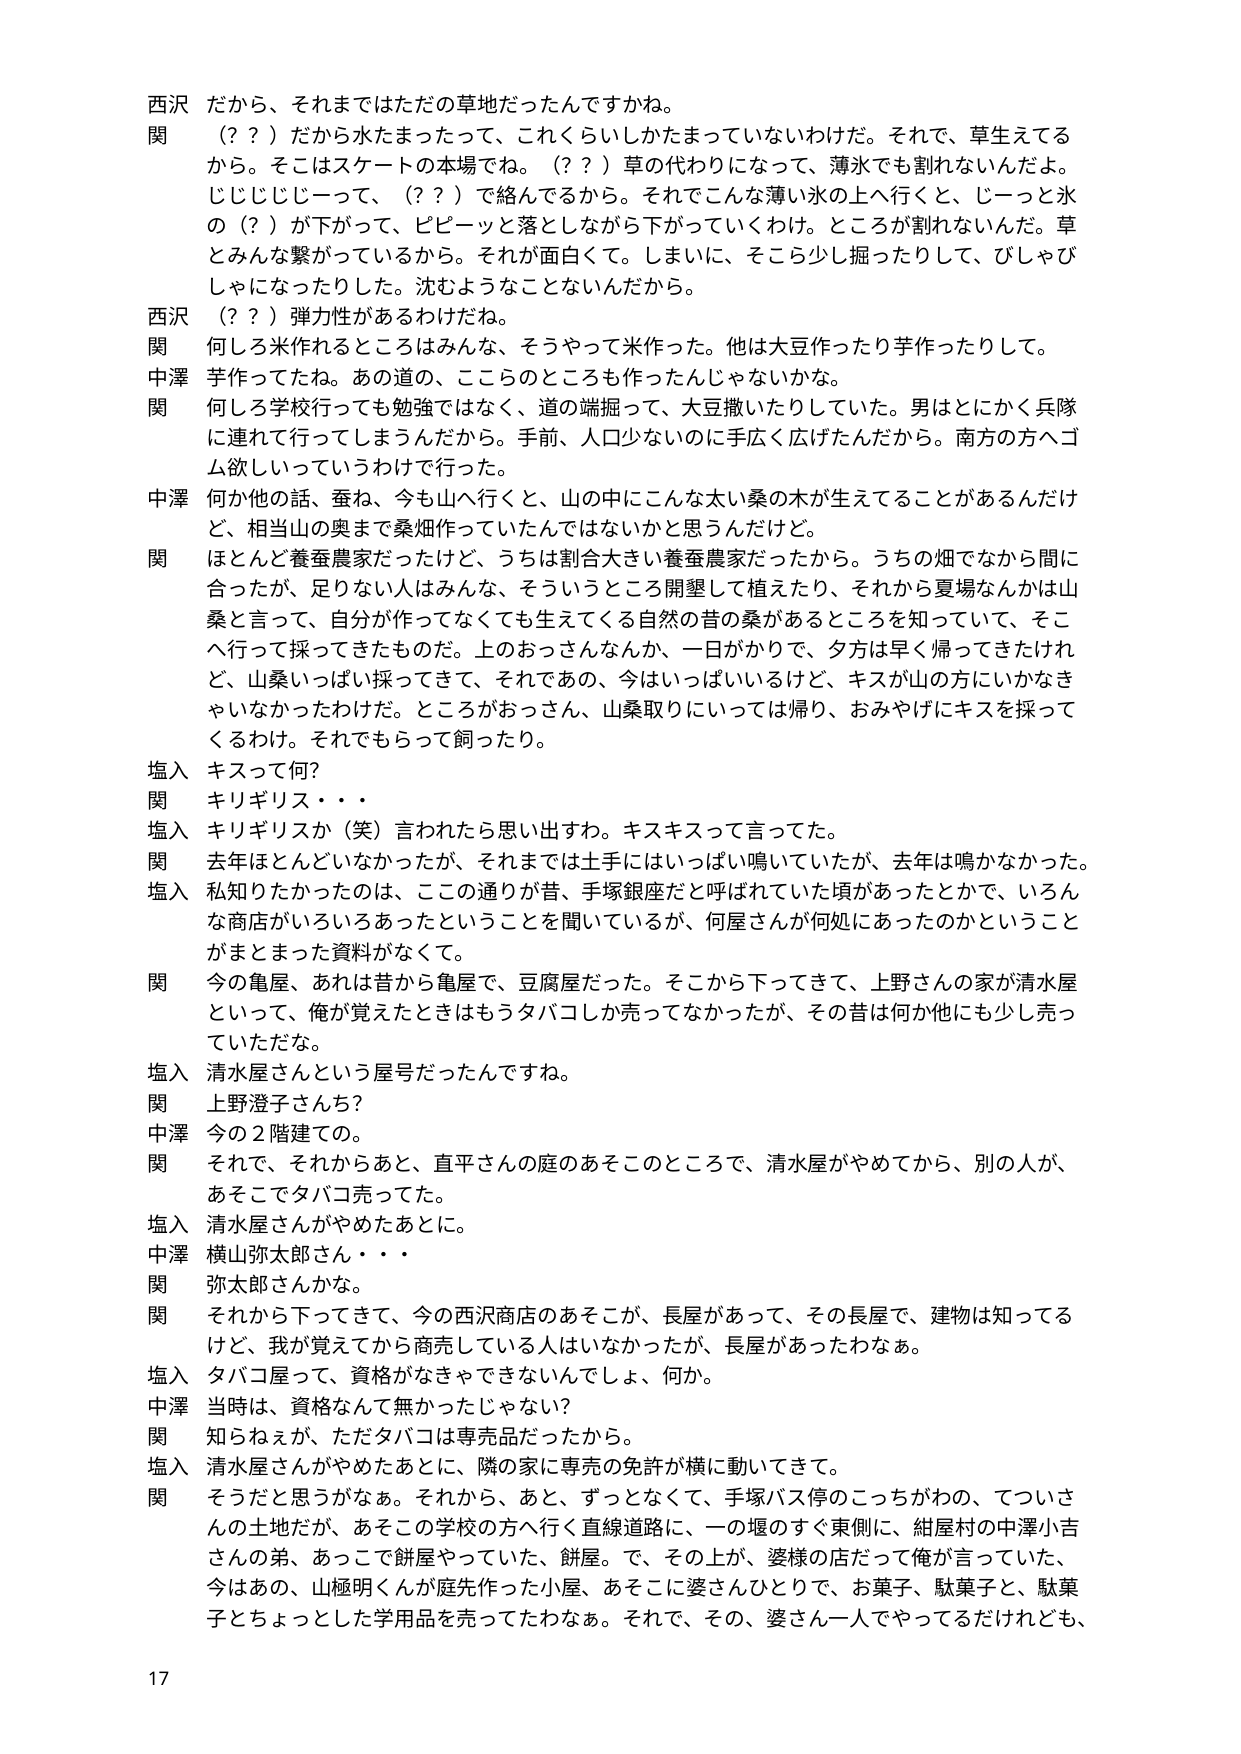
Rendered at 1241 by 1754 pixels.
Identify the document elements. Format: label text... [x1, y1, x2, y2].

text 関 何しろ米作れるところはみんな、そうやって米作った。他は大豆作ったり芋作ったりして。 [148, 331, 1093, 361]
text 関 今の亀屋、あれは昔から亀屋で、豆腐屋だった。そこから下ってきて、上野さんの家が清水屋といって、俺が覚えたときはもうタバコしか売ってなかったが、その昔は何か他にも少し売っていただな。 [148, 966, 1093, 1057]
text 塩入 キスって何？ [148, 754, 1093, 784]
text 塩入 キリギリスか（笑）言われたら思い出すわ。キスキスって言ってた。 [148, 814, 1093, 845]
text 関 ほとんど養蚕農家だったけど、うちは割合大きい養蚕農家だったから。うちの畑でなから間に合ったが、足りない人はみんな、そういうところ開墾して植えたり、それから夏場なんかは山桑と言って、自分が作ってなくても生えてくる自然の昔の桑があるところを知っていて、そこへ行って採ってきたものだ。上のおっさんなんか、一日がかりで、夕方は早く帰ってきたけれど、山桑いっぱい採ってきて、それであの、今はいっぱいいるけど、キスが山の方にいかなきゃいなかったわけだ。ところがおっさん、山桑取りにいっては帰り、おみやげにキスを採ってくるわけ。それでもらって飼ったり。 [148, 542, 1093, 754]
text 関 上野澄子さんち？ [148, 1087, 1093, 1117]
text 関 去年ほとんどいなかったが、それまでは土手にはいっぱい鳴いていたが、去年は鳴かなかった。 [148, 845, 1093, 875]
text 関 （？？）だから水たまったって、これくらいしかたまっていないわけだ。それで、草生えてるから。そこはスケートの本場でね。（？？）草の代わりになって、薄氷でも割れないんだよ。じじじじじーって、（？？）で絡んでるから。それでこんな薄い氷の上へ行くと、じーっと氷の（？）が下がって、ピピーッと落としながら下がっていくわけ。ところが割れないんだ。草とみんな繋がっているから。それが面白くて。しまいに、そこら少し掘ったりして、びしゃびしゃになったりした。沈むようなことないんだから。 [148, 119, 1093, 300]
text 塩入 タバコ屋って、資格がなきゃできないんでしょ、何か。 [148, 1359, 1093, 1390]
text 中澤 当時は、資格なんて無かったじゃない？ [148, 1390, 1093, 1420]
text 中澤 芋作ってたね。あの道の、ここらのところも作ったんじゃないかな。 [148, 361, 1093, 391]
text 関 キリギリス・・・ [148, 784, 1093, 814]
text 西沢 だから、それまではただの草地だったんですかね。 [148, 88, 1093, 119]
text 中澤 何か他の話、蚕ね、今も山へ行くと、山の中にこんな太い桑の木が生えてることがあるんだけど、相当山の奥まで桑畑作っていたんではないかと思うんだけど。 [148, 482, 1093, 542]
text 関 それから下ってきて、今の西沢商店のあそこが、長屋があって、その長屋で、建物は知ってるけど、我が覚えてから商売している人はいなかったが、長屋があったわなぁ。 [148, 1299, 1093, 1359]
text 塩入 清水屋さんがやめたあとに。 [148, 1208, 1093, 1238]
text 関 知らねぇが、ただタバコは専売品だったから。 [148, 1420, 1093, 1451]
text 関 何しろ学校行っても勉強ではなく、道の端掘って、大豆撒いたりしていた。男はとにかく兵隊に連れて行ってしまうんだから。手前、人口少ないのに手広く広げたんだから。南方の方へゴム欲しいっていうわけで行った。 [148, 391, 1093, 482]
text 中澤 横山弥太郎さん・・・ [148, 1238, 1093, 1269]
text 塩入 清水屋さんという屋号だったんですね。 [148, 1057, 1093, 1087]
text 中澤 今の２階建ての。 [148, 1117, 1093, 1148]
text 関 それで、それからあと、直平さんの庭のあそこのところで、清水屋がやめてから、別の人が、あそこでタバコ売ってた。 [148, 1148, 1093, 1208]
text 関 弥太郎さんかな。 [148, 1269, 1093, 1299]
text 西沢 （？？）弾力性があるわけだね。 [148, 300, 1093, 331]
text 関 そうだと思うがなぁ。それから、あと、ずっとなくて、手塚バス停のこっちがわの、てついさんの土地だが、あそこの学校の方へ行く直線道路に、一の堰のすぐ東側に、紺屋村の中澤小吉さんの弟、あっこで餅屋やっていた、餅屋。で、その上が、婆様の店だって俺が言っていた、今はあの、山極明くんが庭先作った小屋、あそこに婆さんひとりで、お菓子、駄菓子と、駄菓子とちょっとした学用品を売ってたわなぁ。それで、その、婆さん一人でやってるだけれども、ちょっと今では悪いことしたなぁって思うけど、あの、くじびきっていって、新聞紙で作った袋があって、その中に何か入ってるわけ。それで、１銭だか２銭で、自分でこうやって掴んでみて、なから好きなやつをこういうふうにその袋を（１０くらい）釣る下げていたわけだなぁ。それで自分でこうやってこうやっつって１銭ぐらいでひくわけ。中に何入ってるか判らねぇが、ほとんどおもちゃだったけど、それが表の障子あけたとこでやってて、こっちの玄関から入ったところに、こういった斜めの格子のとこに、今で言えば、100円くらいの生菓子を並べて、ガラスのふたがこういうふうにあって、持ち上げて買ったわけだ。ところが、あの、まぁ俺より２級上のおっさんが、当時精米所がなくて、舞田のかんばらと言って、いま中村自動車の向かいのところに、かんばらっていう精米所があって。 [148, 1481, 1093, 1632]
text 塩入 清水屋さんがやめたあとに、隣の家に専売の免許が横に動いてきて。 [148, 1451, 1093, 1481]
text 塩入 私知りたかったのは、ここの通りが昔、手塚銀座だと呼ばれていた頃があったとかで、いろんな商店がいろいろあったということを聞いているが、何屋さんが何処にあったのかということがまとまった資料がなくて。 [148, 875, 1093, 966]
